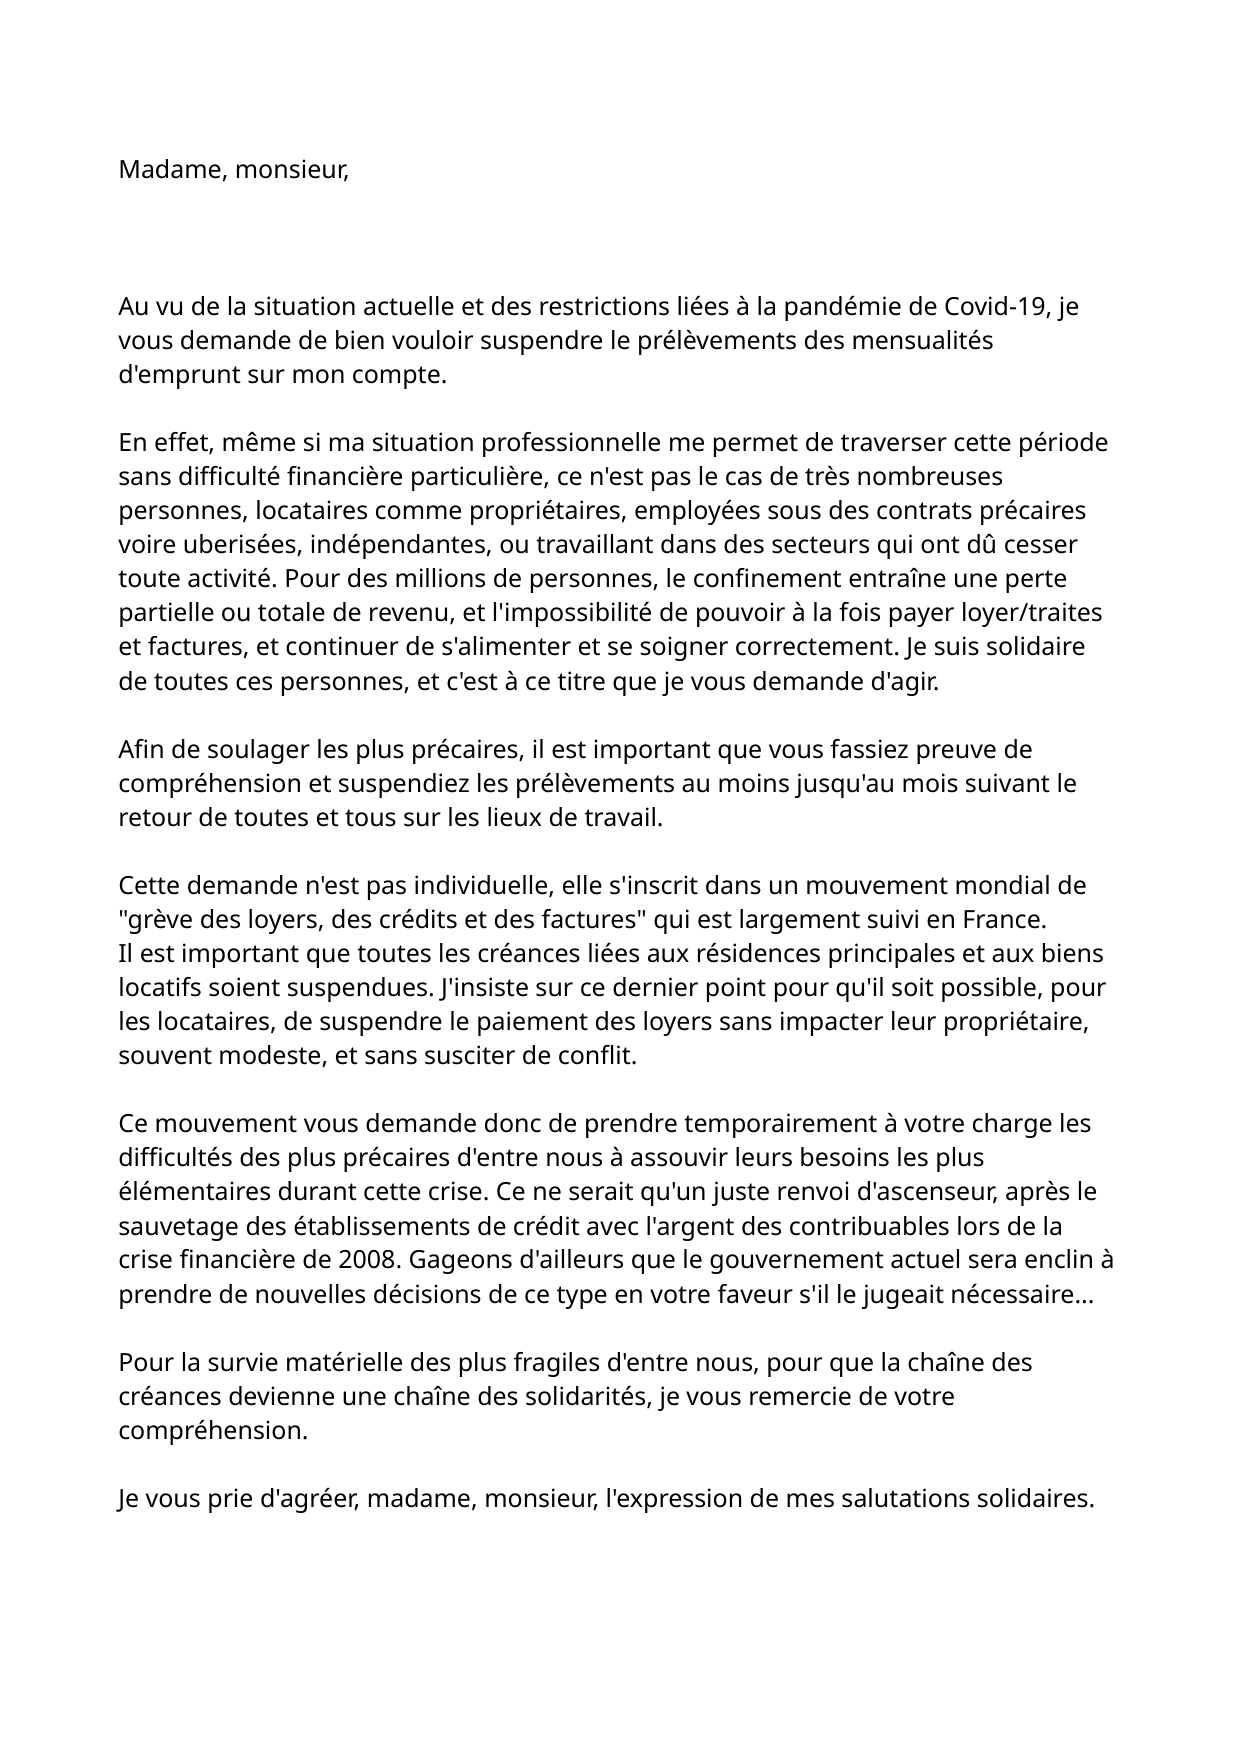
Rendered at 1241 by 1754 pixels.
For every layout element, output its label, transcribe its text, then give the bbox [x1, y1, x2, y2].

text Cette demande n'est pas individuelle, elle s'inscrit dans un mouvement mondial de "grève des loyers, des crédits et des factures" qui est largement suivi en France. [118, 867, 1122, 936]
text Il est important que toutes les créances liées aux résidences principales et aux biens locatifs soient suspendues. J'insiste sur ce dernier point pour qu'il soit possible, pour les locataires, de suspendre le paiement des loyers sans impacter leur propriétaire, souvent modeste, et sans susciter de conflit. [118, 936, 1122, 1072]
text En effet, même si ma situation professionnelle me permet de traverser cette période sans difficulté financière particulière, ce n'est pas le cas de très nombreuses personnes, locataires comme propriétaires, employées sous des contrats précaires voire uberisées, indépendantes, ou travaillant dans des secteurs qui ont dû cesser toute activité. Pour des millions de personnes, le confinement entraîne une perte partielle ou totale de revenu, et l'impossibilité de pouvoir à la fois payer loyer/traites et factures, et continuer de s'alimenter et se soigner correctement. Je suis solidaire de toutes ces personnes, et c'est à ce titre que je vous demande d'agir. [118, 425, 1122, 697]
text Je vous prie d'agréer, madame, monsieur, l'expression de mes salutations solidaires. [118, 1481, 1122, 1515]
text Afin de soulager les plus précaires, il est important que vous fassiez preuve de compréhension et suspendiez les prélèvements au moins jusqu'au mois suivant le retour de toutes et tous sur les lieux de travail. [118, 731, 1122, 833]
text Pour la survie matérielle des plus fragiles d'entre nous, pour que la chaîne des créances devienne une chaîne des solidarités, je vous remercie de votre compréhension. [118, 1344, 1122, 1447]
text Ce mouvement vous demande donc de prendre temporairement à votre charge les difficultés des plus précaires d'entre nous à assouvir leurs besoins les plus élémentaires durant cette crise. Ce ne serait qu'un juste renvoi d'ascenseur, après le sauvetage des établissements de crédit avec l'argent des contribuables lors de la crise financière de 2008. Gageons d'ailleurs que le gouvernement actuel sera enclin à prendre de nouvelles décisions de ce type en votre faveur s'il le jugeait nécessaire... [118, 1106, 1122, 1310]
text Au vu de la situation actuelle et des restrictions liées à la pandémie de Covid-19, je vous demande de bien vouloir suspendre le prélèvements des mensualités d'emprunt sur mon compte. [118, 288, 1122, 391]
text Madame, monsieur, [118, 152, 1122, 186]
